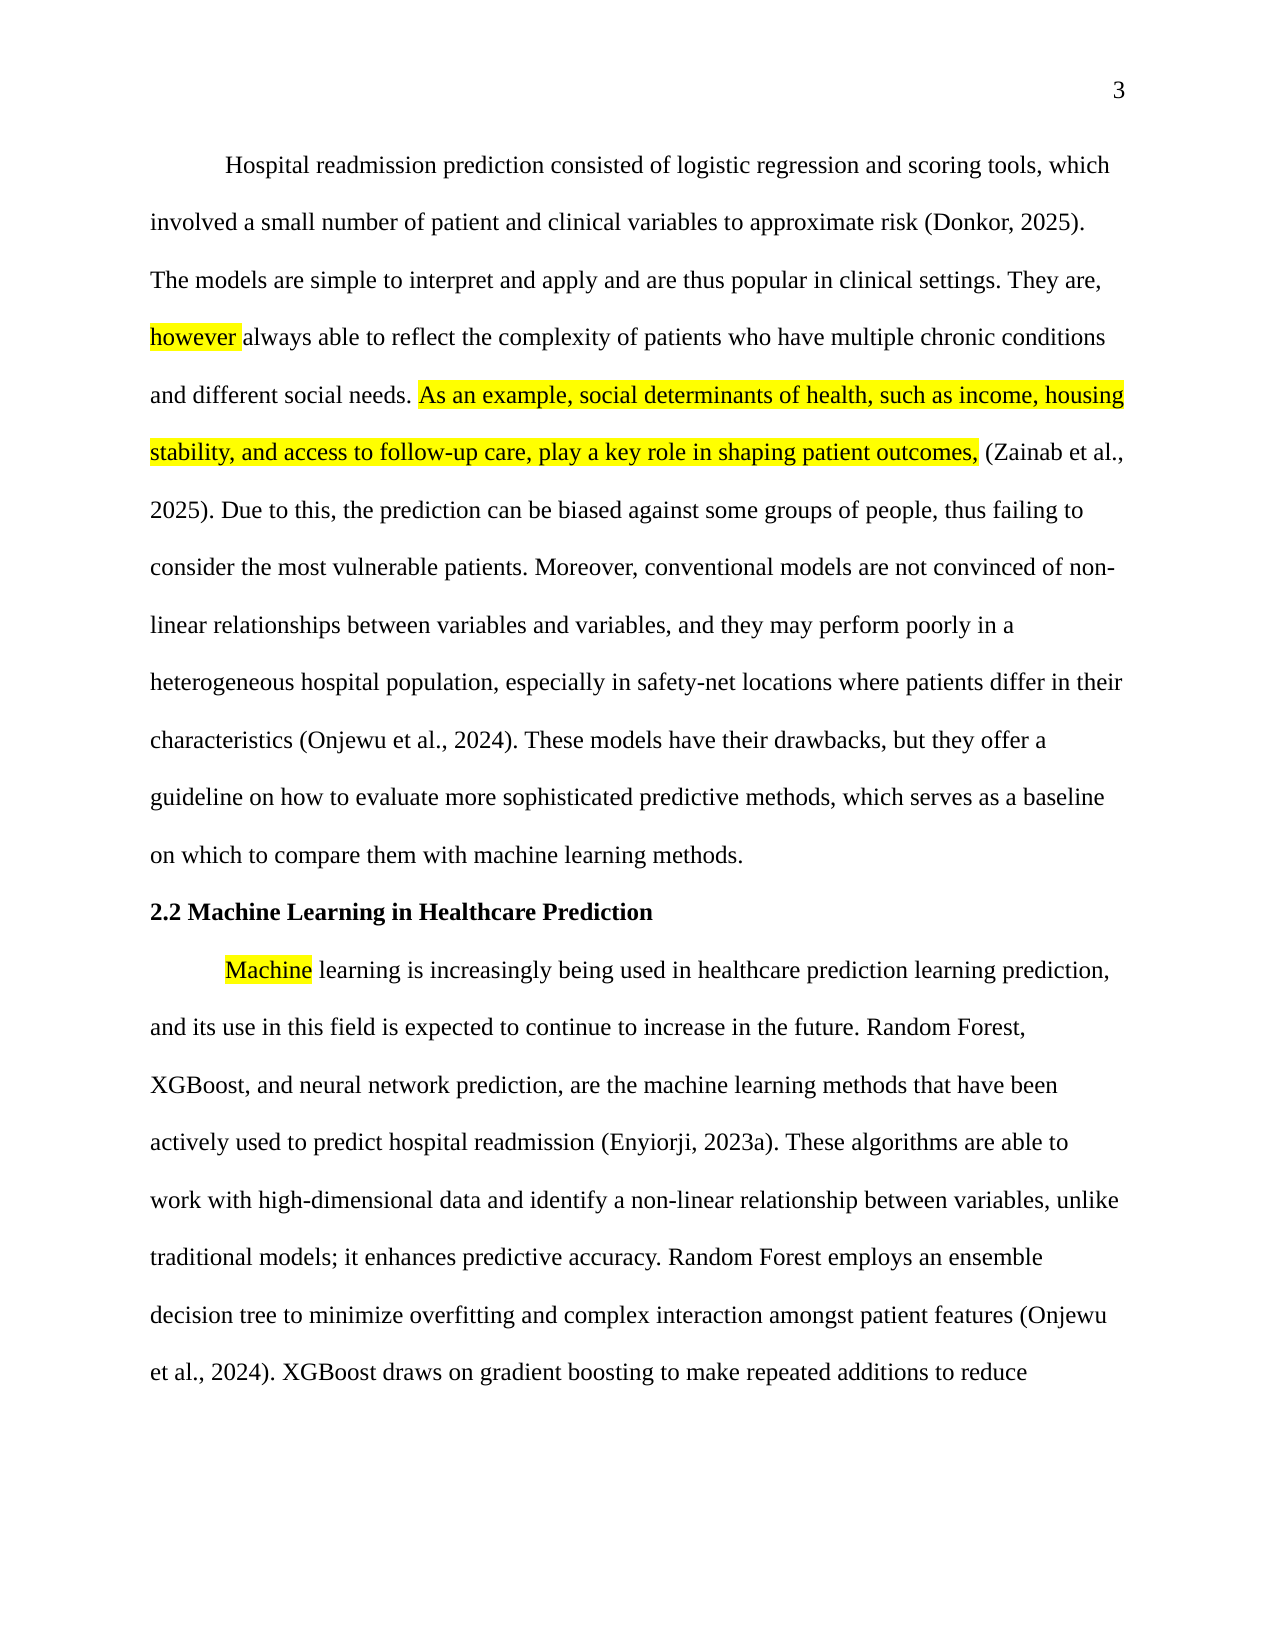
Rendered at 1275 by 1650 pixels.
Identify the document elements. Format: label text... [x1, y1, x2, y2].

text Hospital readmission prediction consisted of logistic regression and scoring tools, which involved a small number of patient and clinical variables to approximate risk (Donkor, 2025). The models are simple to interpret and apply and are thus popular in clinical settings. They are, however always able to reflect the complexity of patients who have multiple chronic conditions and different social needs. As an example, social determinants of health, such as income, housing stability, and access to follow-up care, play a key role in shaping patient outcomes, (Zainab et al., 2025). Due to this, the prediction can be biased against some groups of people, thus failing to consider the most vulnerable patients. Moreover, conventional models are not convinced of non-linear relationships between variables and variables, and they may perform poorly in a heterogeneous hospital population, especially in safety-net locations where patients differ in their characteristics (Onjewu et al., 2024). These models have their drawbacks, but they offer a guideline on how to evaluate more sophisticated predictive methods, which serves as a baseline on which to compare them with machine learning methods. [150, 150, 1125, 869]
text Machine learning is increasingly being used in healthcare prediction learning prediction, and its use in this field is expected to continue to increase in the future. Random Forest, XGBoost, and neural network prediction, are the machine learning methods that have been actively used to predict hospital readmission (Enyiorji, 2023a). These algorithms are able to work with high-dimensional data and identify a non-linear relationship between variables, unlike traditional models; it enhances predictive accuracy. Random Forest employs an ensemble decision tree to minimize overfitting and complex interaction amongst patient features (Onjewu et al., 2024). XGBoost draws on gradient boosting to make repeated additions to reduce [150, 955, 1125, 1386]
text 2.2 Machine Learning in Healthcare Prediction [150, 897, 1125, 926]
